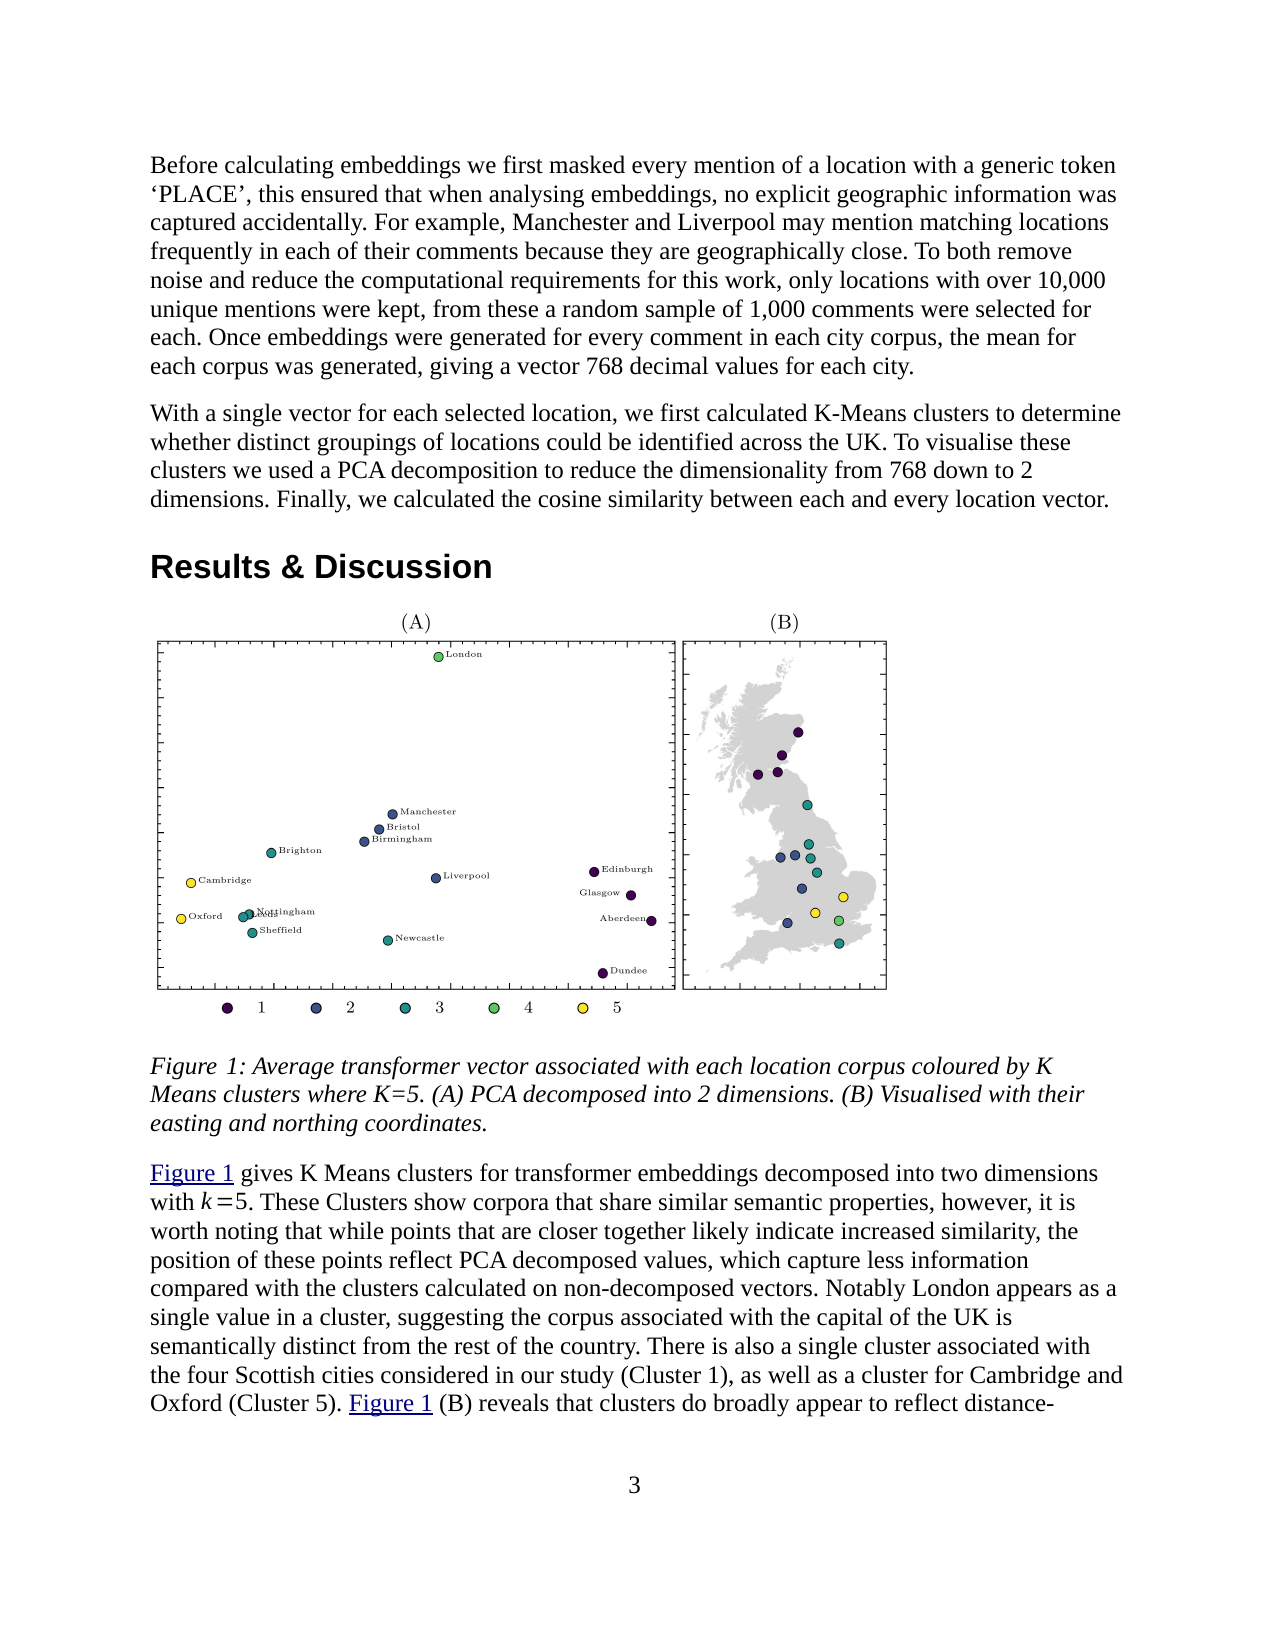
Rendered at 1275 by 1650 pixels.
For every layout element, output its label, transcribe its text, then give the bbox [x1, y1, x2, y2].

text Before calculating embeddings we first masked every mention of a location with a generic token ‘PLACE’, this ensured that when analysing embeddings, no explicit geographic information was captured accidentally. For example, Manchester and Liverpool may mention matching locations frequently in each of their comments because they are geographically close. To both remove noise and reduce the computational requirements for this work, only locations with over 10,000 unique mentions were kept, from these a random sample of 1,000 comments were selected for each. Once embeddings were generated for every comment in each city corpus, the mean for each corpus was generated, giving a vector 768 decimal values for each city. [150, 150, 1125, 380]
subtitle Results & Discussion [150, 547, 1125, 586]
text With a single vector for each selected location, we first calculated K-Means clusters to determine whether distinct groupings of locations could be identified across the UK. To visualise these clusters we used a PCA decomposition to reduce the dimensionality from 768 down to 2 dimensions. Finally, we calculated the cosine similarity between each and every location vector. [150, 398, 1125, 513]
text Figure 1 gives K Means clusters for transformer embeddings decomposed into two dimensions with . These Clusters show corpora that share similar semantic properties, however, it is worth noting that while points that are closer together likely indicate increased similarity, the position of these points reflect PCA decomposed values, which capture less information compared with the clusters calculated on non-decomposed vectors. Notably London appears as a single value in a cluster, suggesting the corpus associated with the capital of the UK is semantically distinct from the rest of the country. There is also a single cluster associated with the four Scottish cities considered in our study (Cluster 1), as well as a cluster for Cambridge and Oxford (Cluster 5). Figure 1 (B) reveals that clusters do broadly appear to reflect distance- [150, 1158, 1125, 1417]
table_header Figure 1: Average transformer vector associated with each location corpus coloured by K Means clusters where K=5. (A) PCA decomposed into 2 dimensions. (B) Visualised with their easting and northing coordinates. [150, 598, 1125, 1149]
picture [150, 607, 894, 1030]
